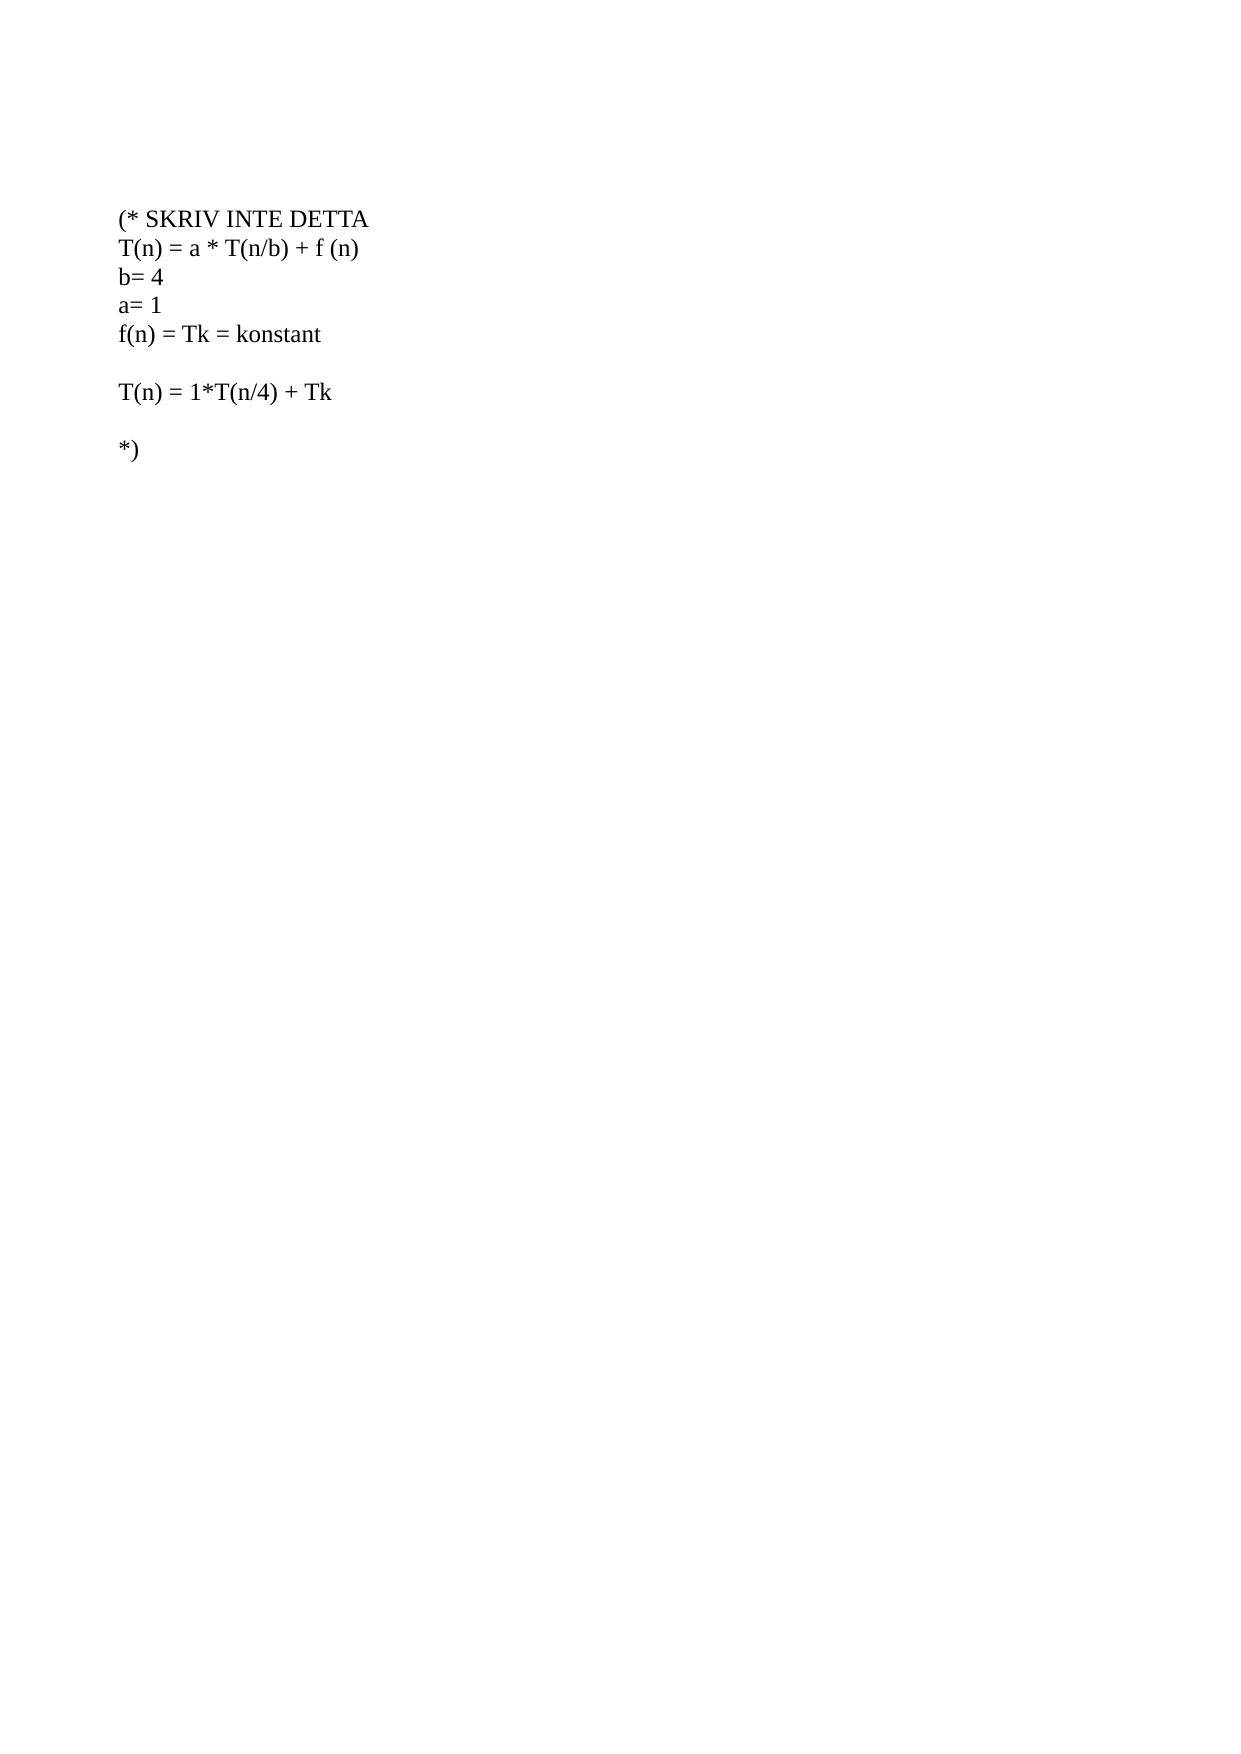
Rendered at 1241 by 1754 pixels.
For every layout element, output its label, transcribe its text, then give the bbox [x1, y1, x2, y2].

text *) [118, 434, 1122, 463]
text a= 1 [118, 291, 1122, 319]
text T(n) = 1*T(n/4) + Tk [118, 377, 1122, 406]
text (* SKRIV INTE DETTA [118, 204, 1122, 233]
text f(n) = Tk = konstant [118, 319, 1122, 348]
text b= 4 [118, 262, 1122, 291]
text T(n) = a * T(n/b) + f (n) [118, 233, 1122, 262]
